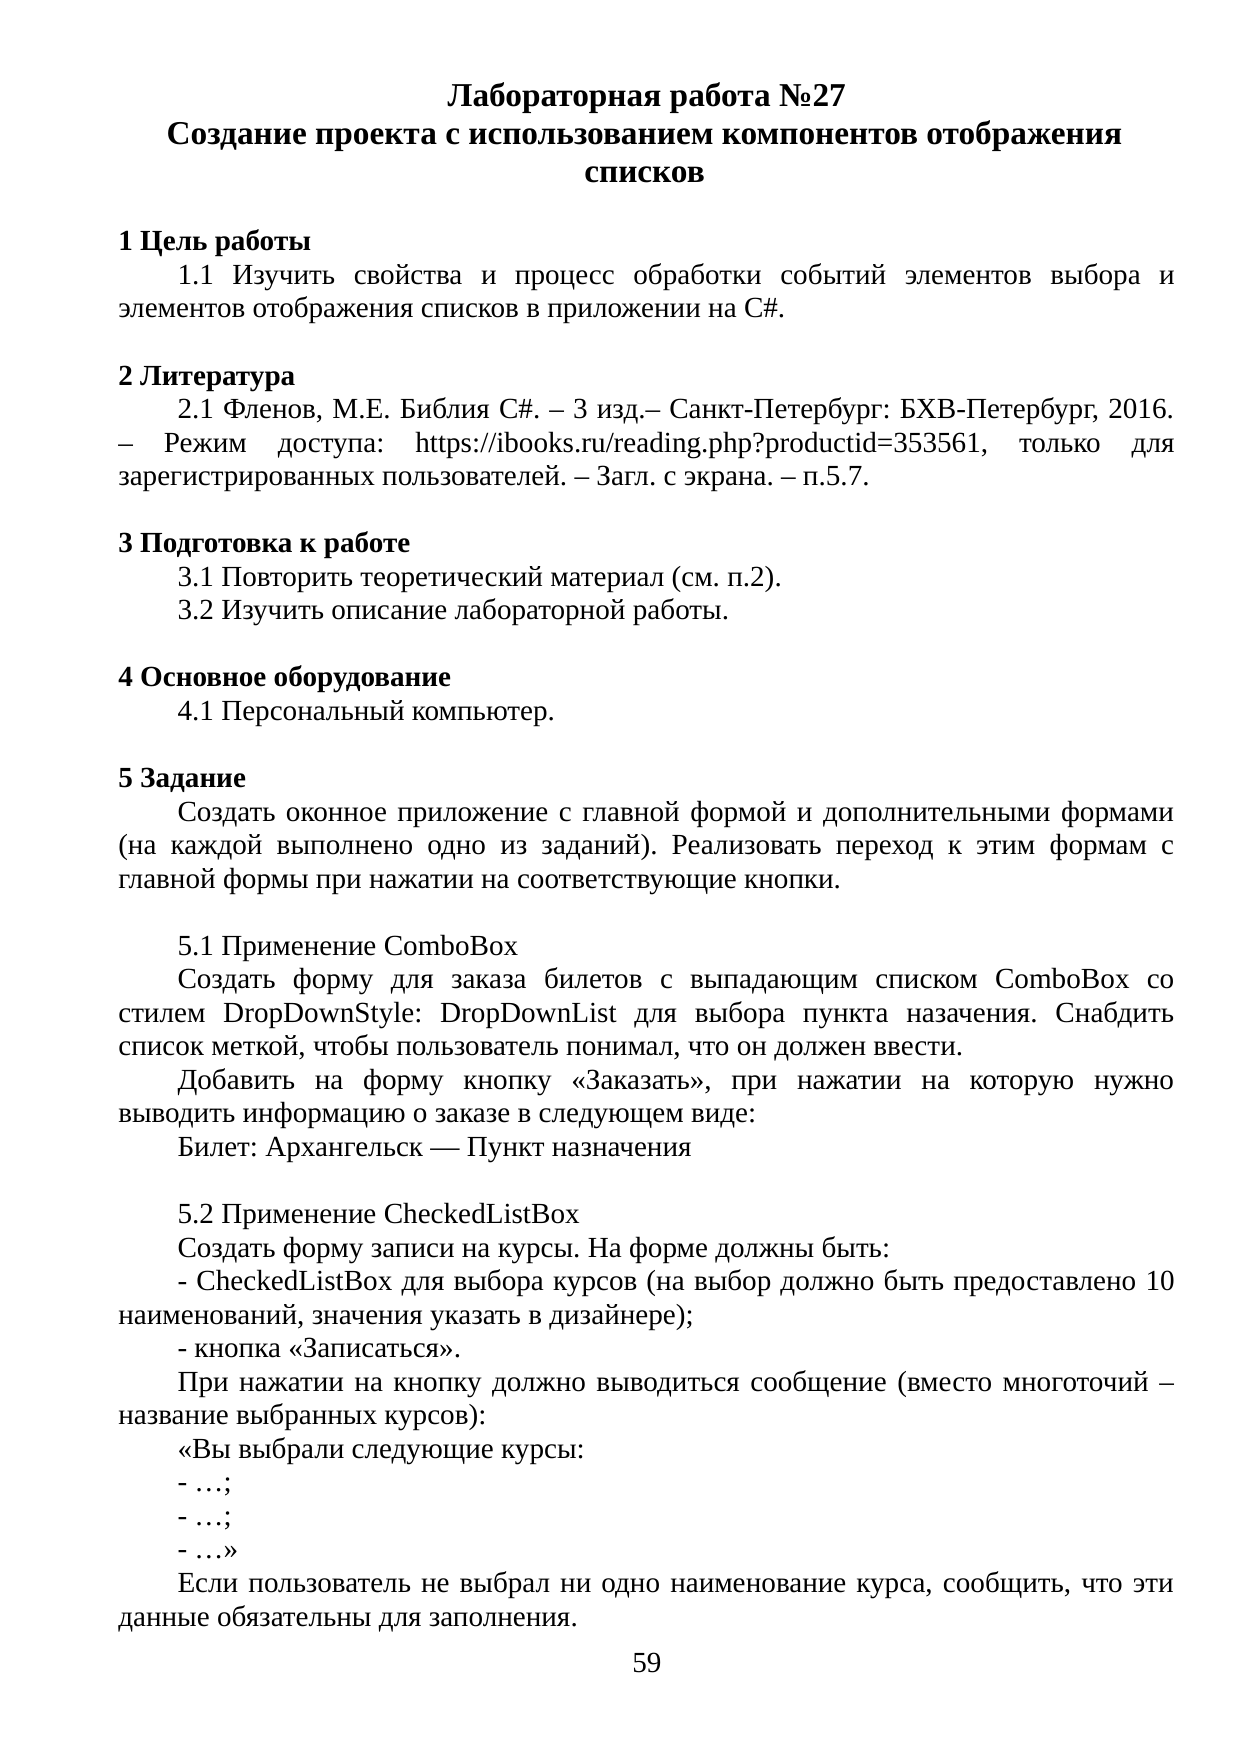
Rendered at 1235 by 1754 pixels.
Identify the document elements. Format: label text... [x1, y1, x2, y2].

text Добавить на форму кнопку «Заказать», при нажатии на которую нужно выводить информацию о заказе в следующем виде: [118, 1062, 1175, 1129]
text 3.1 Повторить теоретический материал (см. п.2). [118, 559, 1175, 592]
text 4.1 Персональный компьютер. [118, 693, 1175, 727]
text - CheckedListBox для выбора курсов (на выбор должно быть предоставлено 10 наименований, значения указать в дизайнере); [118, 1263, 1175, 1330]
text Создать форму для заказа билетов с выпадающим списком ComboBox со стилем DropDownStyle: DropDownList для выбора пункта назачения. Снабдить список меткой, чтобы пользователь понимал, что он должен ввести. [118, 961, 1175, 1062]
text 2 Литература [118, 358, 1175, 391]
text 5.1 Применение ComboBox [118, 928, 1175, 961]
text Билет: Архангельск — Пункт назначения [118, 1129, 1175, 1163]
text Если пользователь не выбрал ни одно наименование курса, сообщить, что эти данные обязательны для заполнения. [118, 1565, 1175, 1632]
text - кнопка «Записаться». [118, 1330, 1175, 1364]
text 2.1 Фленов, М.Е. Библия C#. – 3 изд.– Санкт-Петербург: БХВ-Петербург, 2016. – Режим доступа: https://ibooks.ru/reading.php?productid=353561, только для зарегистрированных пользователей. – Загл. с экрана. – п.5.7. [118, 391, 1175, 492]
text Создание проекта с использованием компонентов отображения списков [118, 113, 1171, 190]
text «Вы выбрали следующие курсы: [118, 1431, 1175, 1464]
text 5 Задание [118, 760, 1175, 794]
text 4 Основное оборудование [118, 659, 1175, 693]
text 5.2 Применение CheckedListBox [118, 1196, 1175, 1230]
text 1 Цель работы [118, 223, 1175, 257]
text 3 Подготовка к работе [118, 525, 1175, 559]
text Создать оконное приложение с главной формой и дополнительными формами (на каждой выполнено одно из заданий). Реализовать переход к этим формам с главной формы при нажатии на соответствующие кнопки. [118, 794, 1175, 894]
text - …; [118, 1464, 1175, 1498]
text Создать форму записи на курсы. На форме должны быть: [118, 1230, 1175, 1263]
text 1.1 Изучить свойства и процесс обработки событий элементов выбора и элементов отображения списков в приложении на C#. [118, 257, 1175, 324]
text - …» [118, 1532, 1175, 1565]
text Лабораторная работа №27 [118, 75, 1175, 113]
text При нажатии на кнопку должно выводиться сообщение (вместо многоточий – название выбранных курсов): [118, 1364, 1175, 1431]
text 3.2 Изучить описание лабораторной работы. [118, 592, 1175, 626]
text - …; [118, 1498, 1175, 1532]
